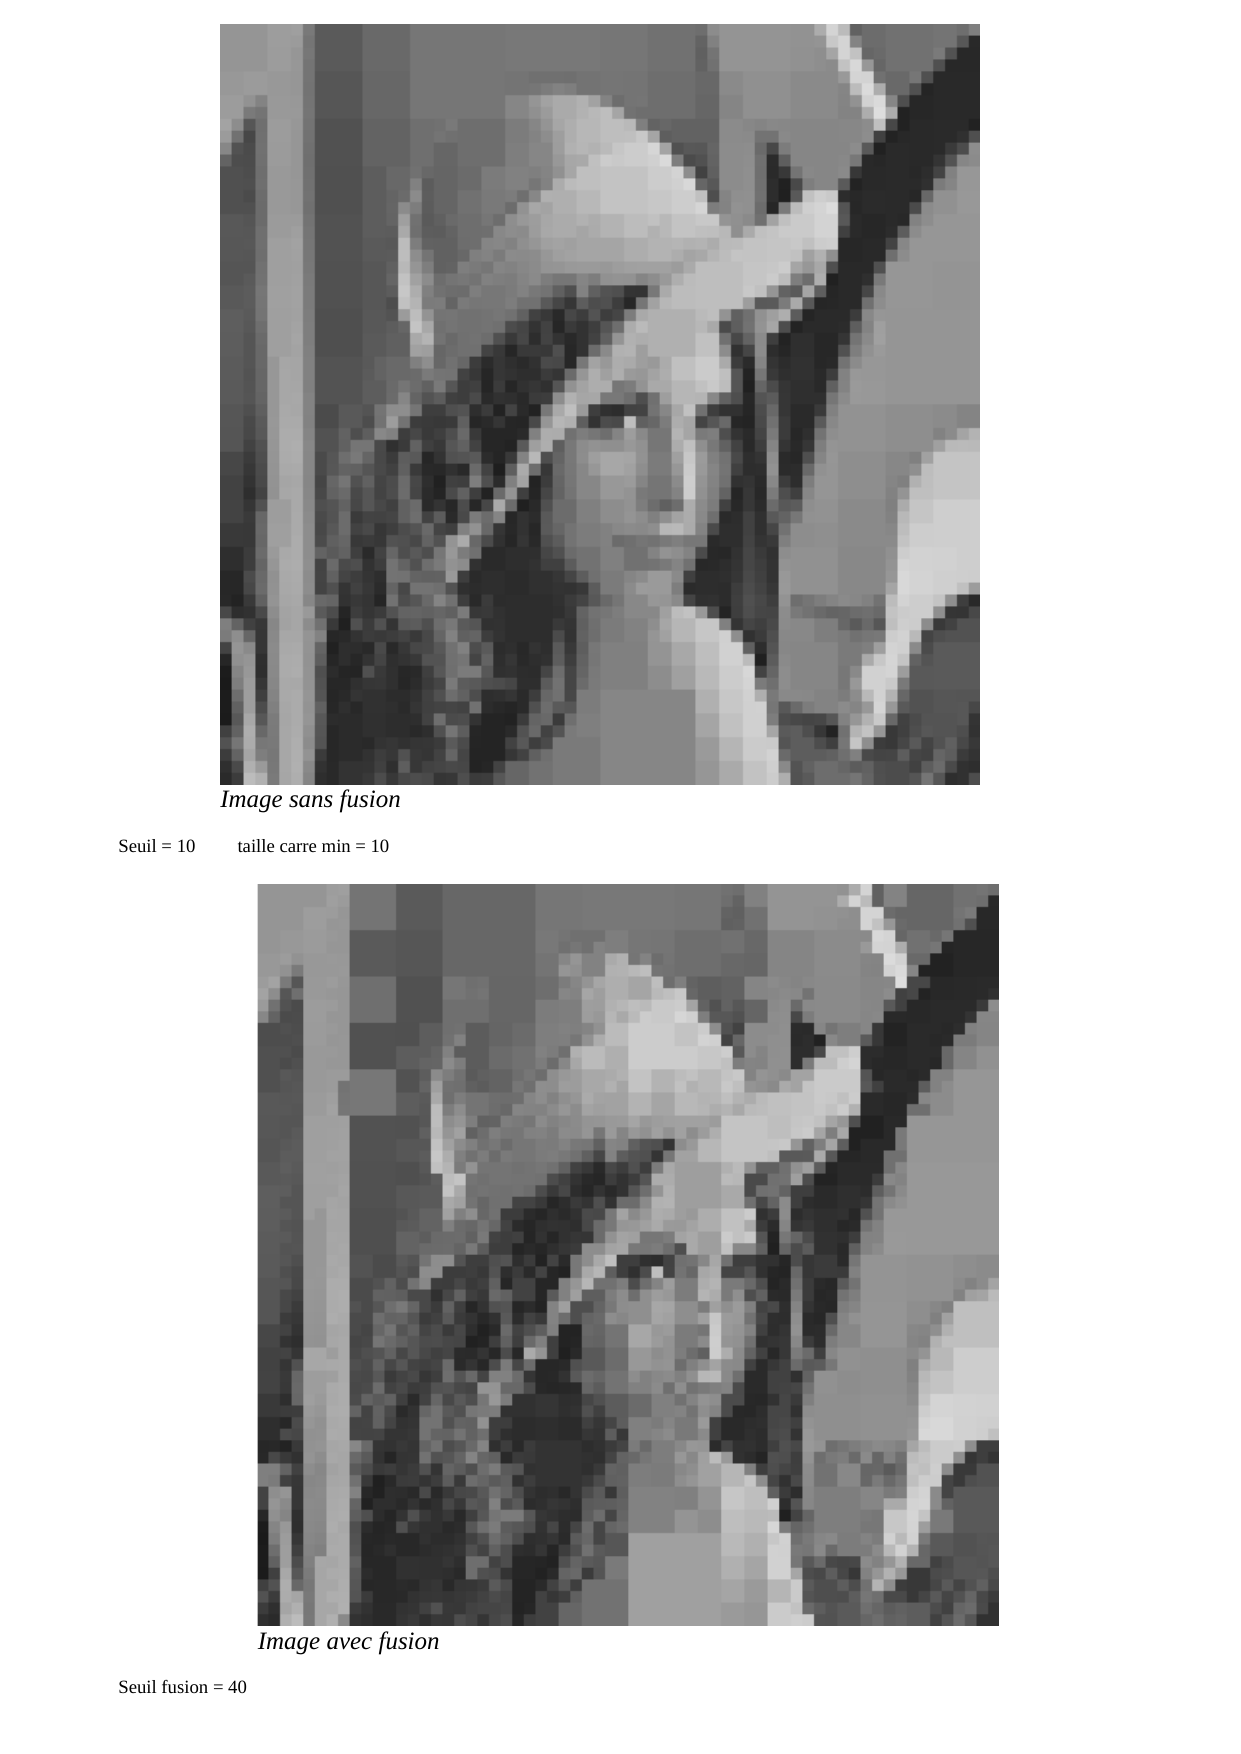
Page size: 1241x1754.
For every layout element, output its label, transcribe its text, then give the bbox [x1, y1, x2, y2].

text Seuil fusion = 40 [118, 1676, 1122, 1697]
text Image sans fusion [220, 24, 1020, 813]
text Image avec fusion [258, 1626, 999, 1654]
text Seuil = 10 taille carre min = 10 [118, 835, 1122, 856]
picture [220, 24, 980, 785]
picture [257, 884, 999, 1626]
